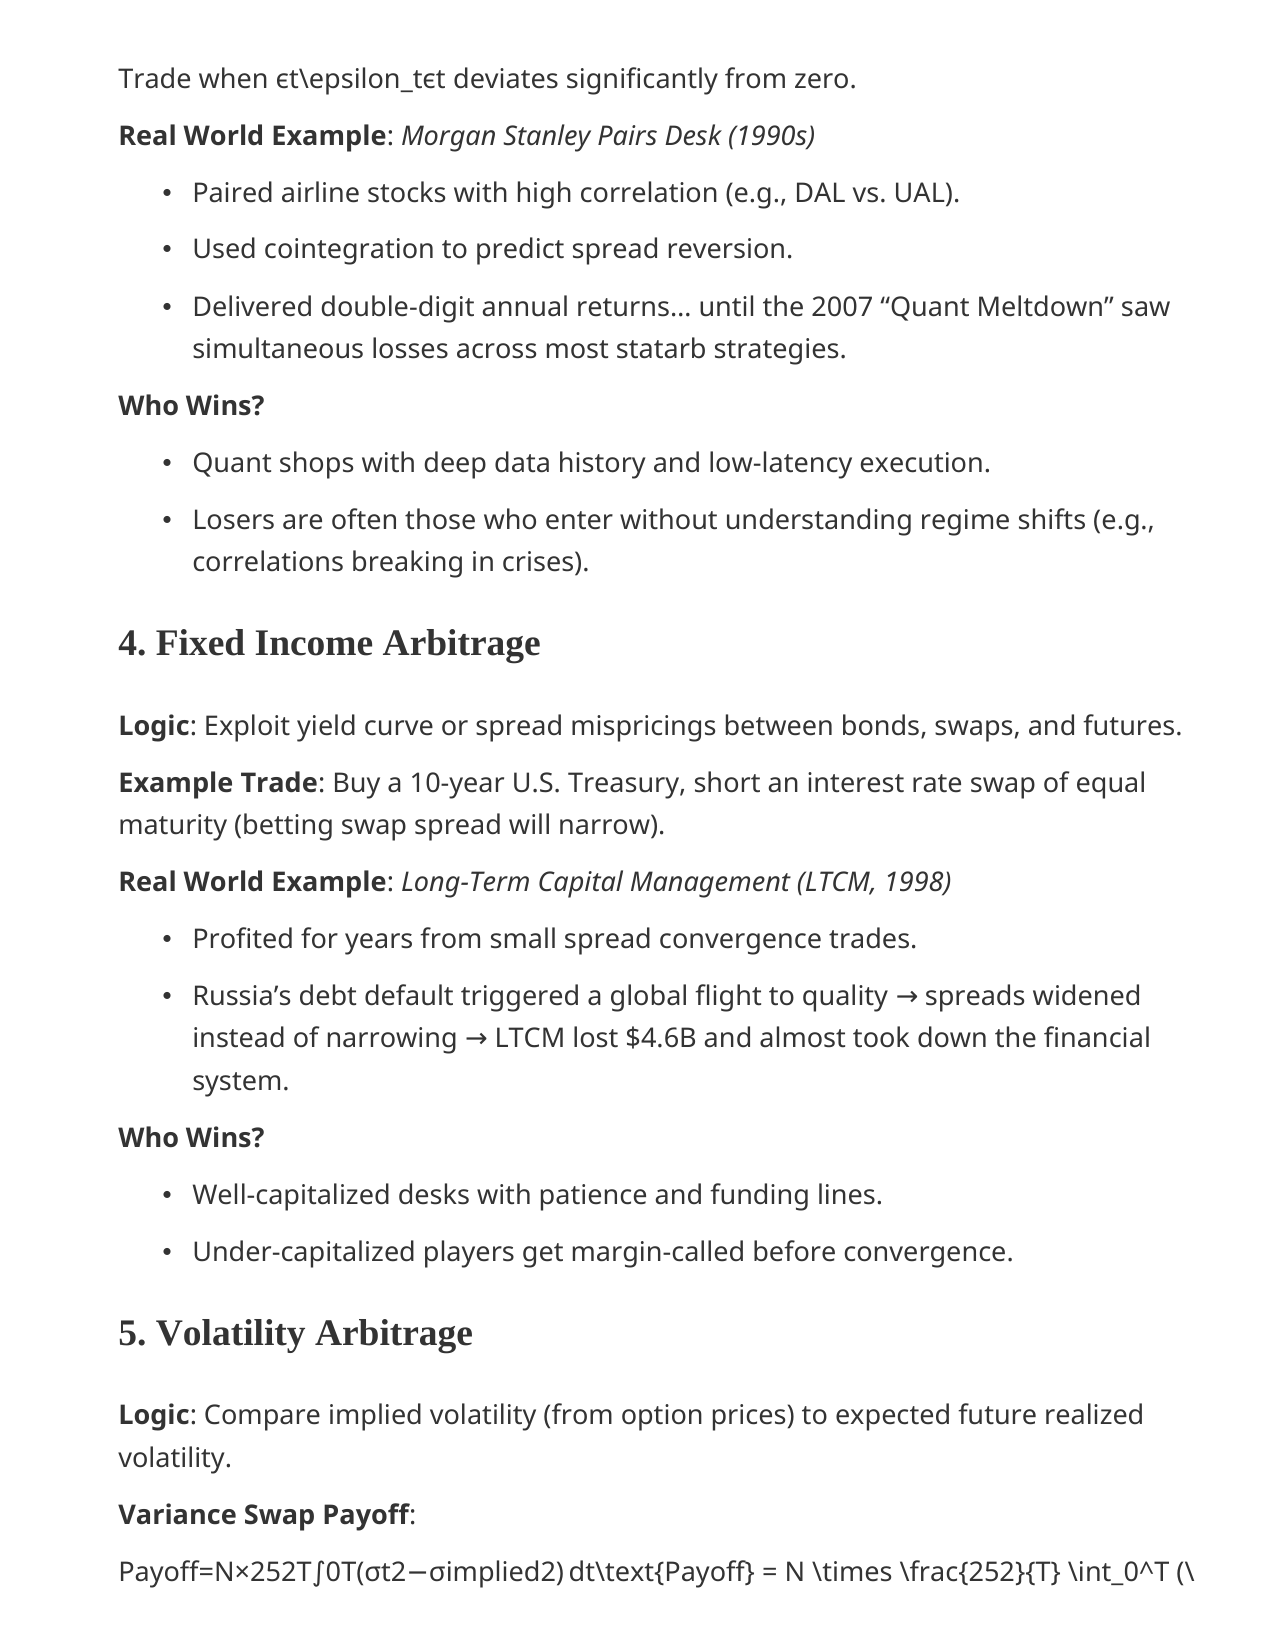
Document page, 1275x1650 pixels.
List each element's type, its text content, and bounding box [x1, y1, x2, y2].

text Logic: Exploit yield curve or spread mispricings between bonds, swaps, and futures. [118, 706, 1216, 743]
list Paired airline stocks with high correlation (e.g., DAL vs. UAL). [162, 173, 1216, 210]
list Quant shops with deep data history and low-latency execution. [162, 443, 1216, 480]
text Payoff=N×252T∫0T(σt2−σimplied2) dt\text{Payoff} = N \times \frac{252}{T} \int_0^T (\ [118, 1552, 1216, 1589]
text Who Wins? [118, 386, 1216, 423]
list Well-capitalized desks with patience and funding lines. [162, 1175, 1216, 1212]
list Under-capitalized players get margin-called before convergence. [162, 1232, 1216, 1269]
list Losers are often those who enter without understanding regime shifts (e.g., correlations breaking in crises). [162, 500, 1216, 579]
list Russia’s debt default triggered a global flight to quality → spreads widened instead of narrowing → LTCM lost $4.6B and almost took down the financial system. [162, 977, 1216, 1098]
list Used cointegration to predict spread reversion. [162, 230, 1216, 267]
text Variance Swap Payoff: [118, 1495, 1216, 1532]
text Who Wins? [118, 1118, 1216, 1155]
text Trade when ϵt\epsilon_tϵt​ deviates significantly from zero. [118, 59, 1216, 96]
subtitle 4. Fixed Income Arbitrage [118, 621, 1216, 664]
list Profited for years from small spread convergence trades. [162, 919, 1216, 956]
text Logic: Compare implied volatility (from option prices) to expected future realized volatility. [118, 1396, 1216, 1475]
text Example Trade: Buy a 10-year U.S. Treasury, short an interest rate swap of equal maturity (betting swap spread will narrow). [118, 763, 1216, 842]
text Real World Example: Morgan Stanley Pairs Desk (1990s) [118, 116, 1216, 153]
subtitle 5. Volatility Arbitrage [118, 1310, 1216, 1353]
list Delivered double-digit annual returns… until the 2007 “Quant Meltdown” saw simultaneous losses across most statarb strategies. [162, 287, 1216, 366]
text Real World Example: Long-Term Capital Management (LTCM, 1998) [118, 863, 1216, 899]
